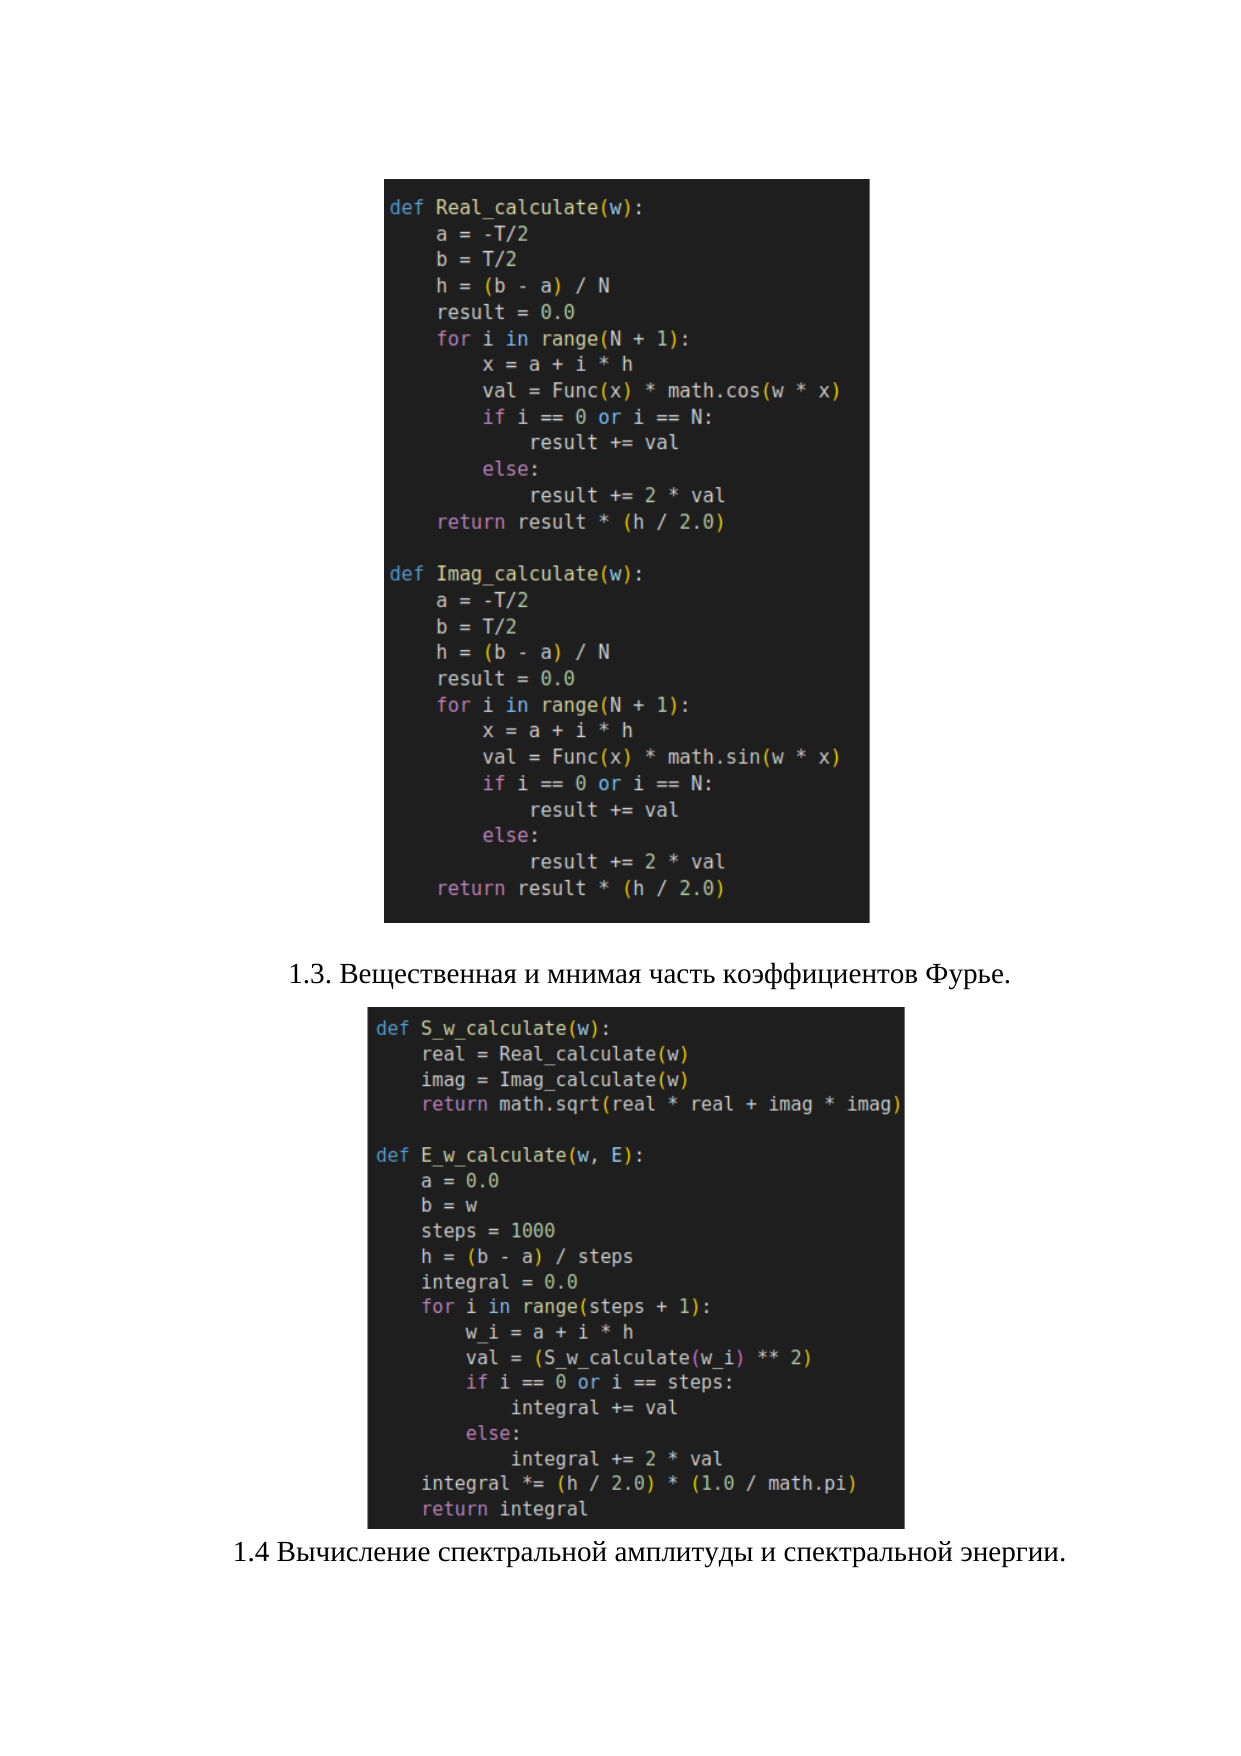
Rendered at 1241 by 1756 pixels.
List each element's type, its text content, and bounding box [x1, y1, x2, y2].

picture [367, 1007, 905, 1529]
picture [384, 179, 870, 923]
text 1.4 Вычисление спектральной амплитуды и спектральной энергии. [162, 1534, 1137, 1567]
text 1.3. Вещественная и мнимая часть коэффициентов Фурье. [162, 957, 1137, 990]
